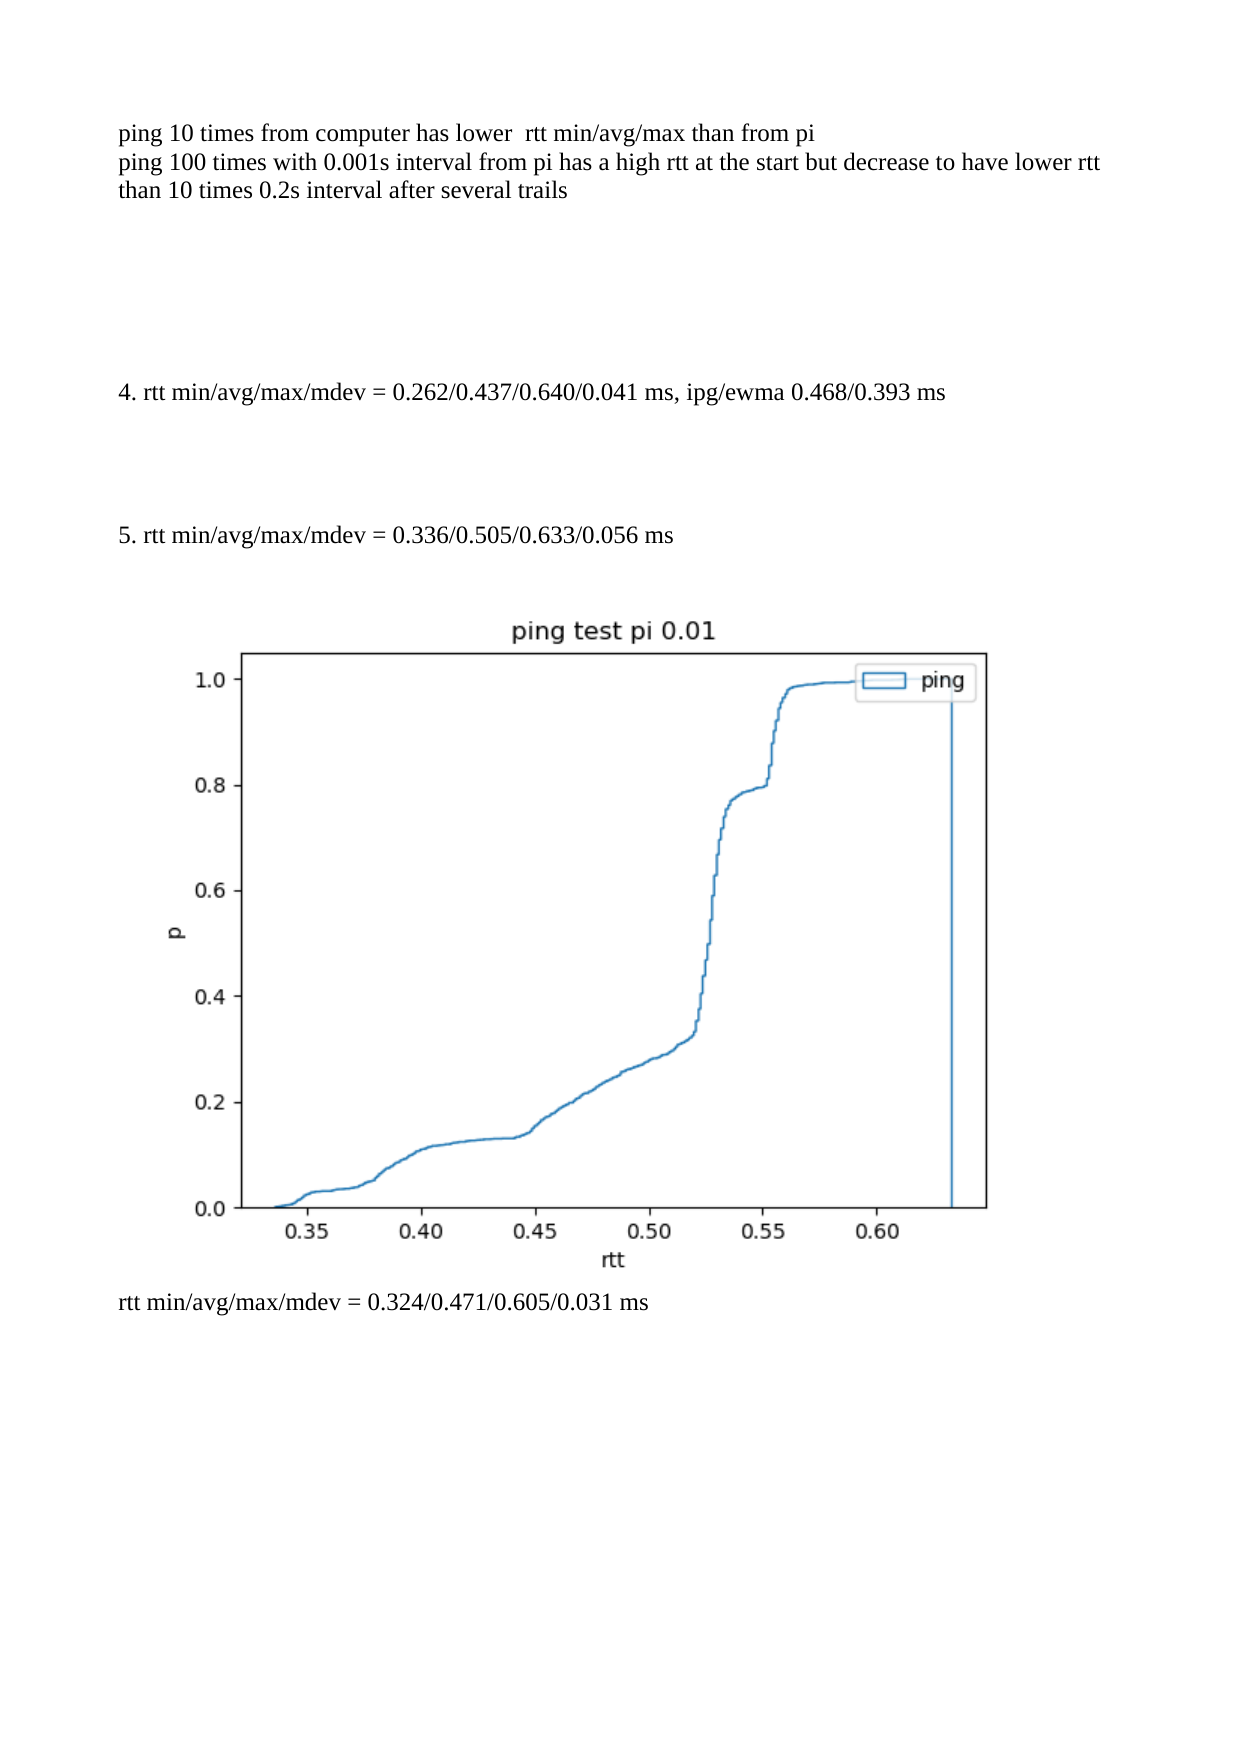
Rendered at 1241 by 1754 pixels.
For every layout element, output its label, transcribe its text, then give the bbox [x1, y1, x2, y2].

text ping 10 times from computer has lower rtt min/avg/max than from pi [118, 118, 1122, 147]
text ping 100 times with 0.001s interval from pi has a high rtt at the start but decrease to have lower rtt than 10 times 0.2s interval after several trails [118, 147, 1122, 204]
text rtt min/avg/max/mdev = 0.324/0.471/0.605/0.031 ms [118, 1034, 1122, 1316]
text 5. rtt min/avg/max/mdev = 0.336/0.505/0.633/0.056 ms [118, 521, 1122, 549]
text 4. rtt min/avg/max/mdev = 0.262/0.437/0.640/0.041 ms, ipg/ewma 0.468/0.393 ms [118, 377, 1122, 406]
picture [121, 566, 1082, 1287]
